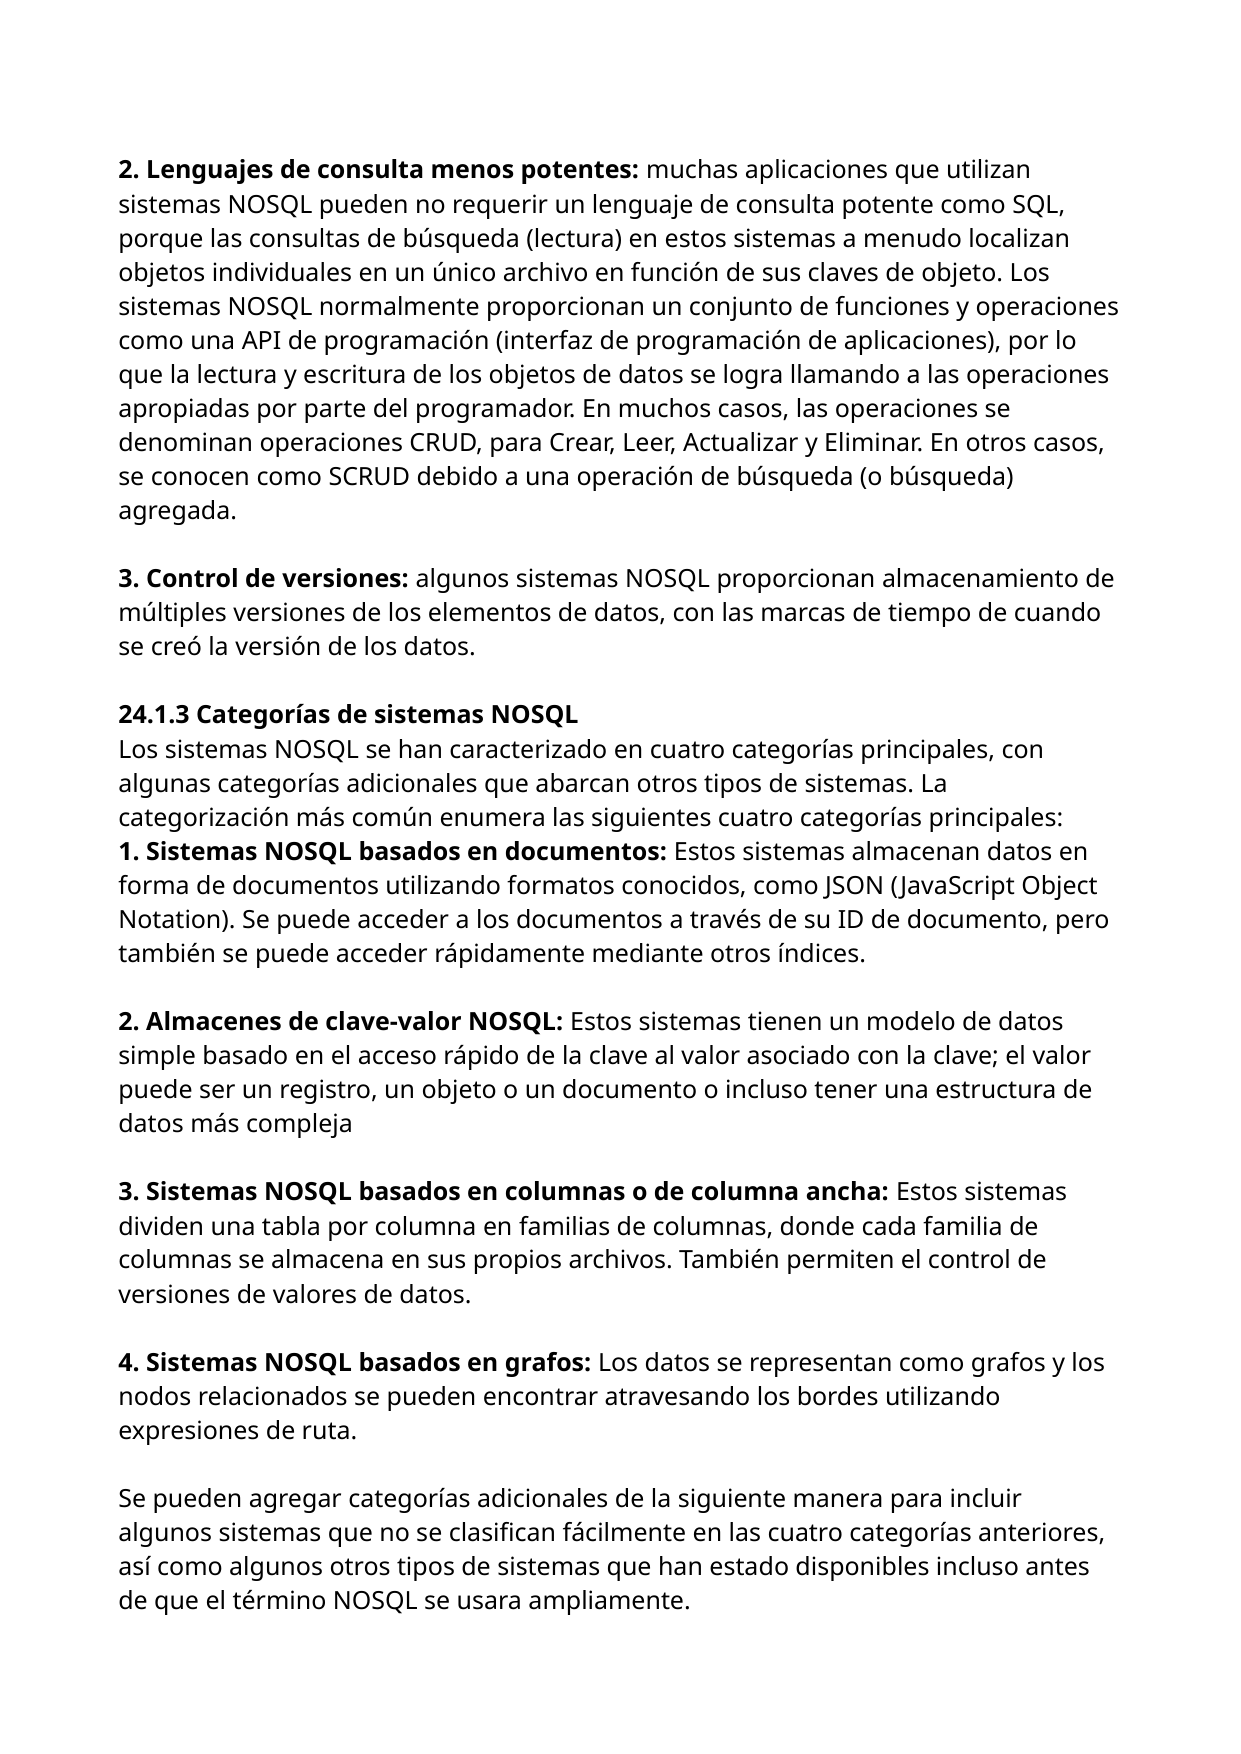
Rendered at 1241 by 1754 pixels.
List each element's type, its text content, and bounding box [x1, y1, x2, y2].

text 1. Sistemas NOSQL basados en documentos: Estos sistemas almacenan datos en forma de documentos utilizando formatos conocidos, como JSON (JavaScript Object Notation). Se puede acceder a los documentos a través de su ID de documento, pero también se puede acceder rápidamente mediante otros índices. [118, 833, 1122, 970]
text Los sistemas NOSQL se han caracterizado en cuatro categorías principales, con algunas categorías adicionales que abarcan otros tipos de sistemas. La categorización más común enumera las siguientes cuatro categorías principales: [118, 731, 1122, 833]
text 2. Lenguajes de consulta menos potentes: muchas aplicaciones que utilizan sistemas NOSQL pueden no requerir un lenguaje de consulta potente como SQL, porque las consultas de búsqueda (lectura) en estos sistemas a menudo localizan objetos individuales en un único archivo en función de sus claves de objeto. Los sistemas NOSQL normalmente proporcionan un conjunto de funciones y operaciones como una API de programación (interfaz de programación de aplicaciones), por lo que la lectura y escritura de los objetos de datos se logra llamando a las operaciones apropiadas por parte del programador. En muchos casos, las operaciones se denominan operaciones CRUD, para Crear, Leer, Actualizar y Eliminar. En otros casos, se conocen como SCRUD debido a una operación de búsqueda (o búsqueda) agregada. [118, 152, 1122, 527]
text 3. Control de versiones: algunos sistemas NOSQL proporcionan almacenamiento de múltiples versiones de los elementos de datos, con las marcas de tiempo de cuando se creó la versión de los datos. [118, 561, 1122, 663]
text Se pueden agregar categorías adicionales de la siguiente manera para incluir algunos sistemas que no se clasifican fácilmente en las cuatro categorías anteriores, así como algunos otros tipos de sistemas que han estado disponibles incluso antes de que el término NOSQL se usara ampliamente. [118, 1481, 1122, 1617]
text 3. Sistemas NOSQL basados en columnas o de columna ancha: Estos sistemas dividen una tabla por columna en familias de columnas, donde cada familia de columnas se almacena en sus propios archivos. También permiten el control de versiones de valores de datos. [118, 1174, 1122, 1310]
text 4. Sistemas NOSQL basados en grafos: Los datos se representan como grafos y los nodos relacionados se pueden encontrar atravesando los bordes utilizando expresiones de ruta. [118, 1344, 1122, 1447]
text 2. Almacenes de clave-valor NOSQL: Estos sistemas tienen un modelo de datos simple basado en el acceso rápido de la clave al valor asociado con la clave; el valor puede ser un registro, un objeto o un documento o incluso tener una estructura de datos más compleja [118, 1004, 1122, 1140]
text 24.1.3 Categorías de sistemas NOSQL [118, 697, 1122, 731]
